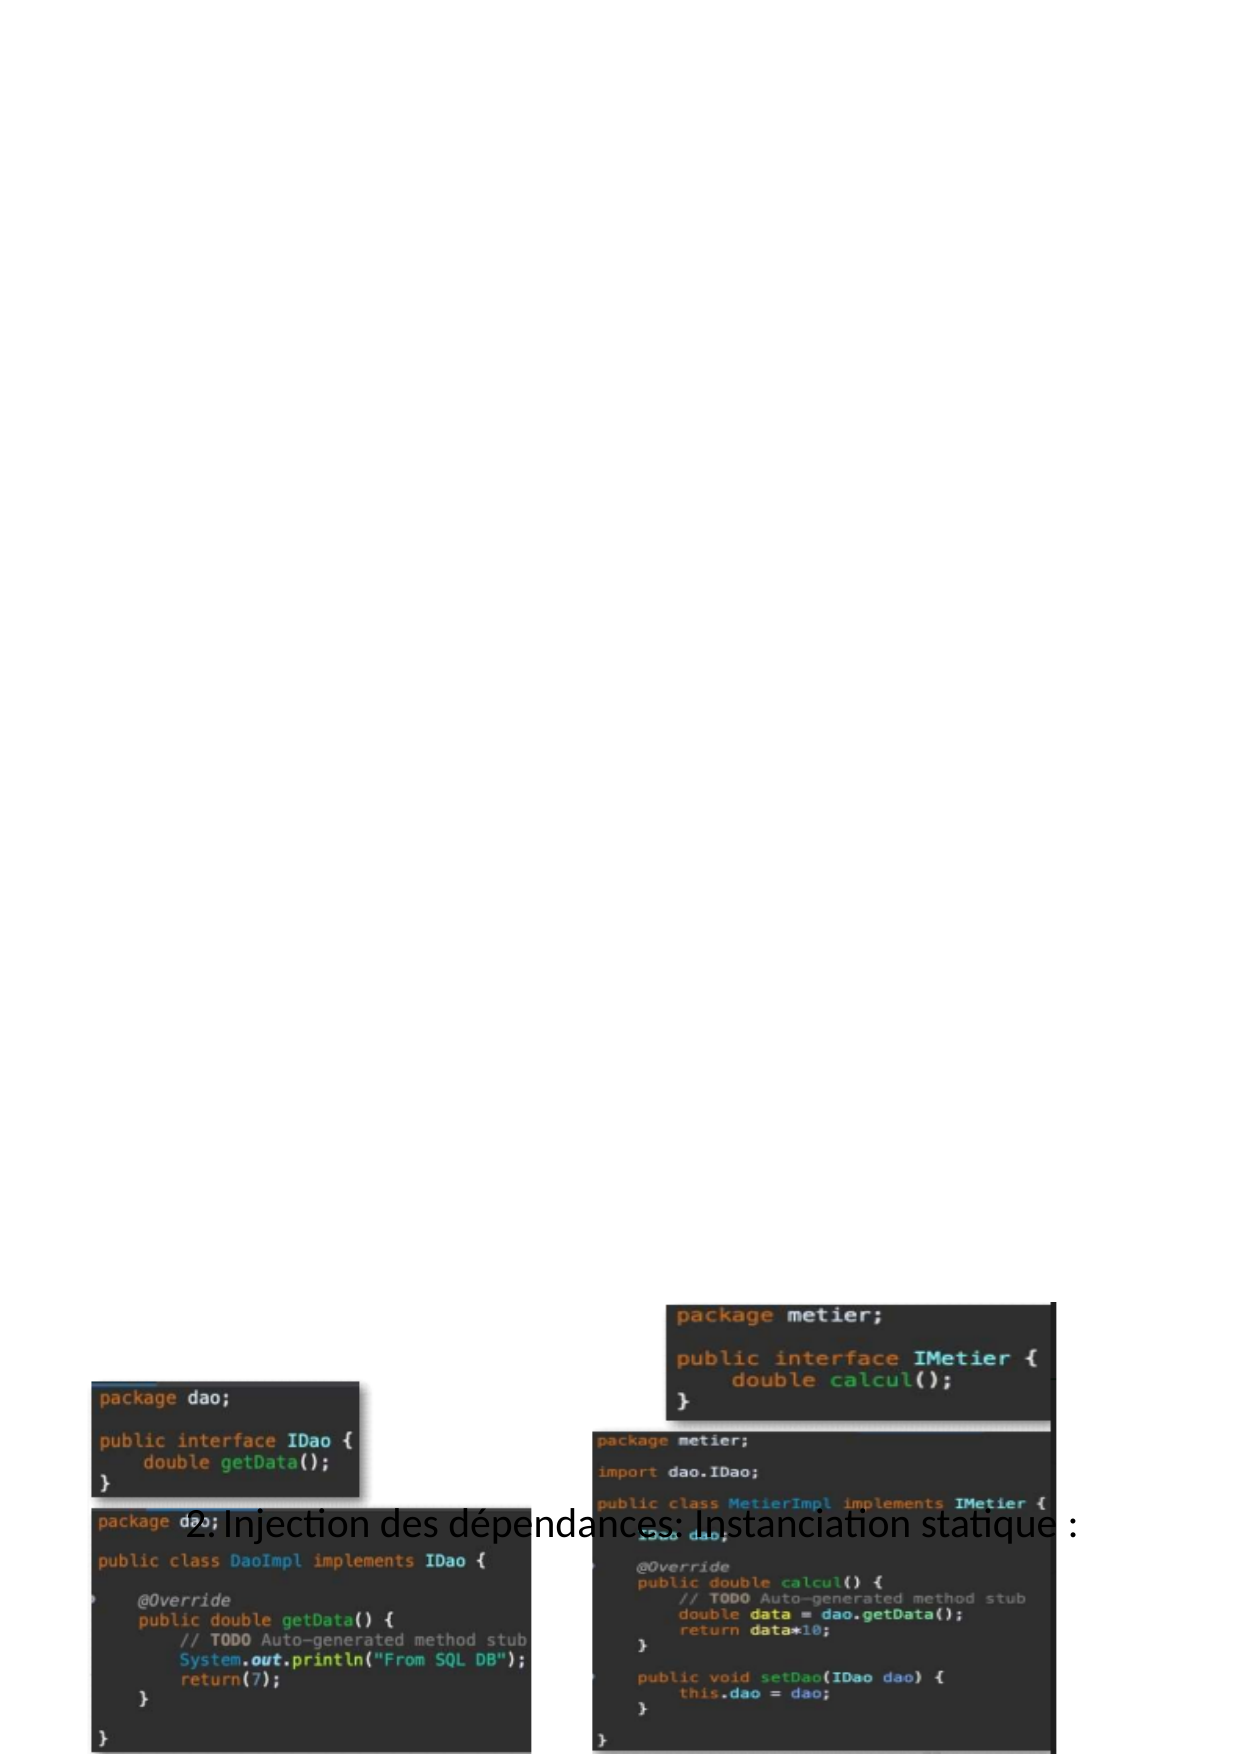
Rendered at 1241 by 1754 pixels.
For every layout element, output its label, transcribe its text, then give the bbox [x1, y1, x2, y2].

list Injection des dépendances: Instanciation statique : [1057, 1497, 1093, 1548]
list Injection des dépendances: Instanciation statique : [532, 1497, 592, 1548]
